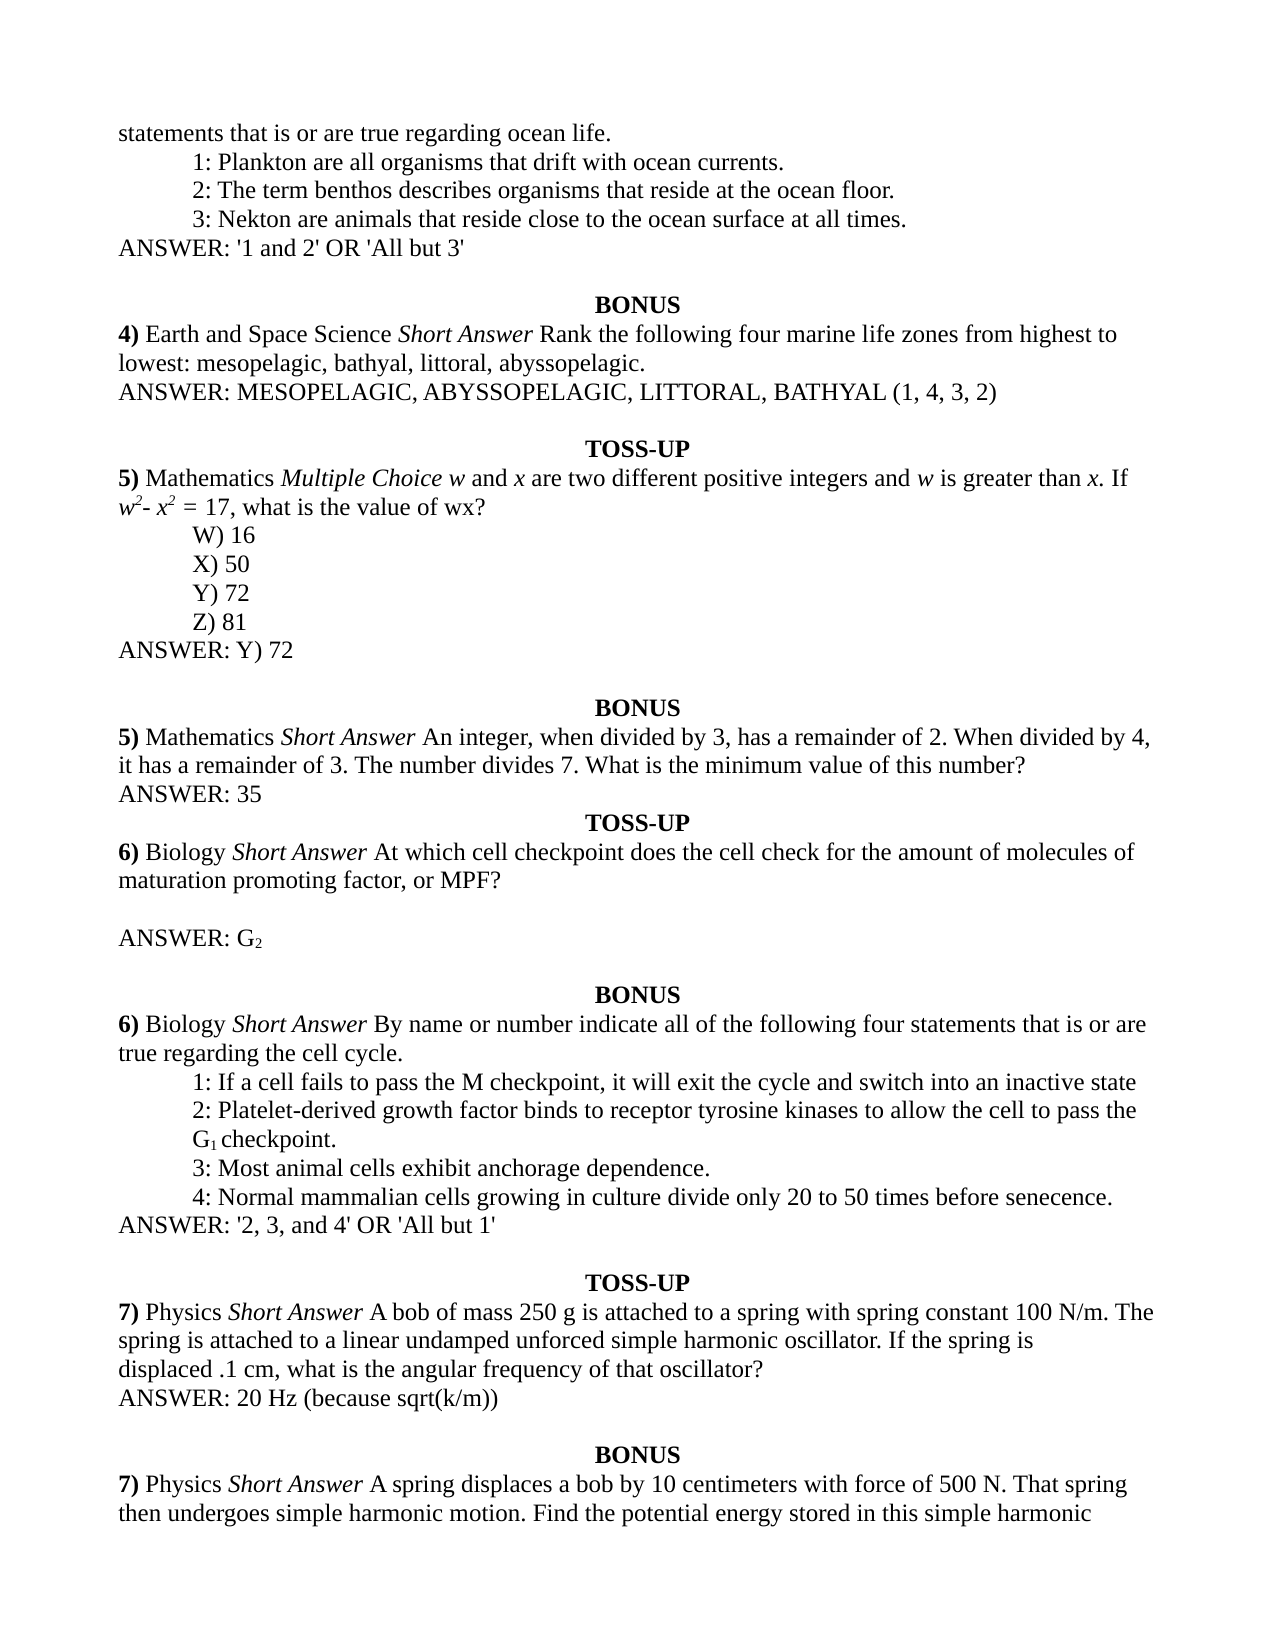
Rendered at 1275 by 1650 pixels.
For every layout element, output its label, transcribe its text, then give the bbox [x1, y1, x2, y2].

text 2: Platelet-derived growth factor binds to receptor tyrosine kinases to allow the cell to pass the G1 checkpoint. [118, 1096, 1157, 1153]
text Y) 72 [118, 578, 1157, 607]
text Z) 81 ANSWER: Y) 72 [118, 607, 1157, 664]
text statements that is or are true regarding ocean life. [118, 118, 1157, 147]
text TOSS-UP [118, 1268, 1157, 1297]
text ANSWER: MESOPELAGIC, ABYSSOPELAGIC, LITTORAL, BATHYAL (1, 4, 3, 2) [118, 377, 1157, 406]
text 3: Most animal cells exhibit anchorage dependence. [118, 1153, 1157, 1182]
text ANSWER: G2 [118, 923, 1157, 952]
text 6) Biology Short Answer By name or number indicate all of the following four statements that is or are true regarding the cell cycle. [118, 1009, 1157, 1067]
text ANSWER: 35 [118, 779, 1157, 808]
text BONUS [118, 693, 1157, 722]
text 7) Physics Short Answer A spring displaces a bob by 10 centimeters with force of 500 N. That spring then undergoes simple harmonic motion. Find the potential energy stored in this simple harmonic [118, 1469, 1157, 1527]
text BONUS [118, 981, 1157, 1009]
text BONUS [118, 291, 1157, 319]
text 2: The term benthos describes organisms that reside at the ocean floor. [118, 176, 1157, 204]
text TOSS-UP [118, 808, 1157, 837]
text 3: Nekton are animals that reside close to the ocean surface at all times. [118, 204, 1157, 233]
text 5) Mathematics Short Answer An integer, when divided by 3, has a remainder of 2. When divided by 4, it has a remainder of 3. The number divides 7. What is the minimum value of this number? [118, 722, 1157, 779]
text BONUS [118, 1441, 1157, 1469]
text 1: Plankton are all organisms that drift with ocean currents. [118, 147, 1157, 176]
text TOSS-UP [118, 434, 1157, 463]
text 5) Mathematics Multiple Choice w and x are two different positive integers and w is greater than x. If w2- x2 = 17, what is the value of wx? [118, 463, 1157, 521]
text 6) Biology Short Answer At which cell checkpoint does the cell check for the amount of molecules of maturation promoting factor, or MPF? [118, 837, 1157, 894]
text 7) Physics Short Answer A bob of mass 250 g is attached to a spring with spring constant 100 N/m. The spring is attached to a linear undamped unforced simple harmonic oscillator. If the spring is displaced .1 cm, what is the angular frequency of that oscillator? [118, 1297, 1157, 1383]
text 1: If a cell fails to pass the M checkpoint, it will exit the cycle and switch into an inactive state [118, 1067, 1157, 1096]
text ANSWER: '2, 3, and 4' OR 'All but 1' [118, 1211, 1157, 1239]
text 4: Normal mammalian cells growing in culture divide only 20 to 50 times before senecence. [118, 1182, 1157, 1211]
text W) 16 [118, 521, 1157, 549]
text ANSWER: 20 Hz (because sqrt(k/m)) [118, 1383, 1157, 1412]
text X) 50 [118, 549, 1157, 578]
text ANSWER: '1 and 2' OR 'All but 3' [118, 233, 1157, 262]
text 4) Earth and Space Science Short Answer Rank the following four marine life zones from highest to lowest: mesopelagic, bathyal, littoral, abyssopelagic. [118, 319, 1157, 377]
